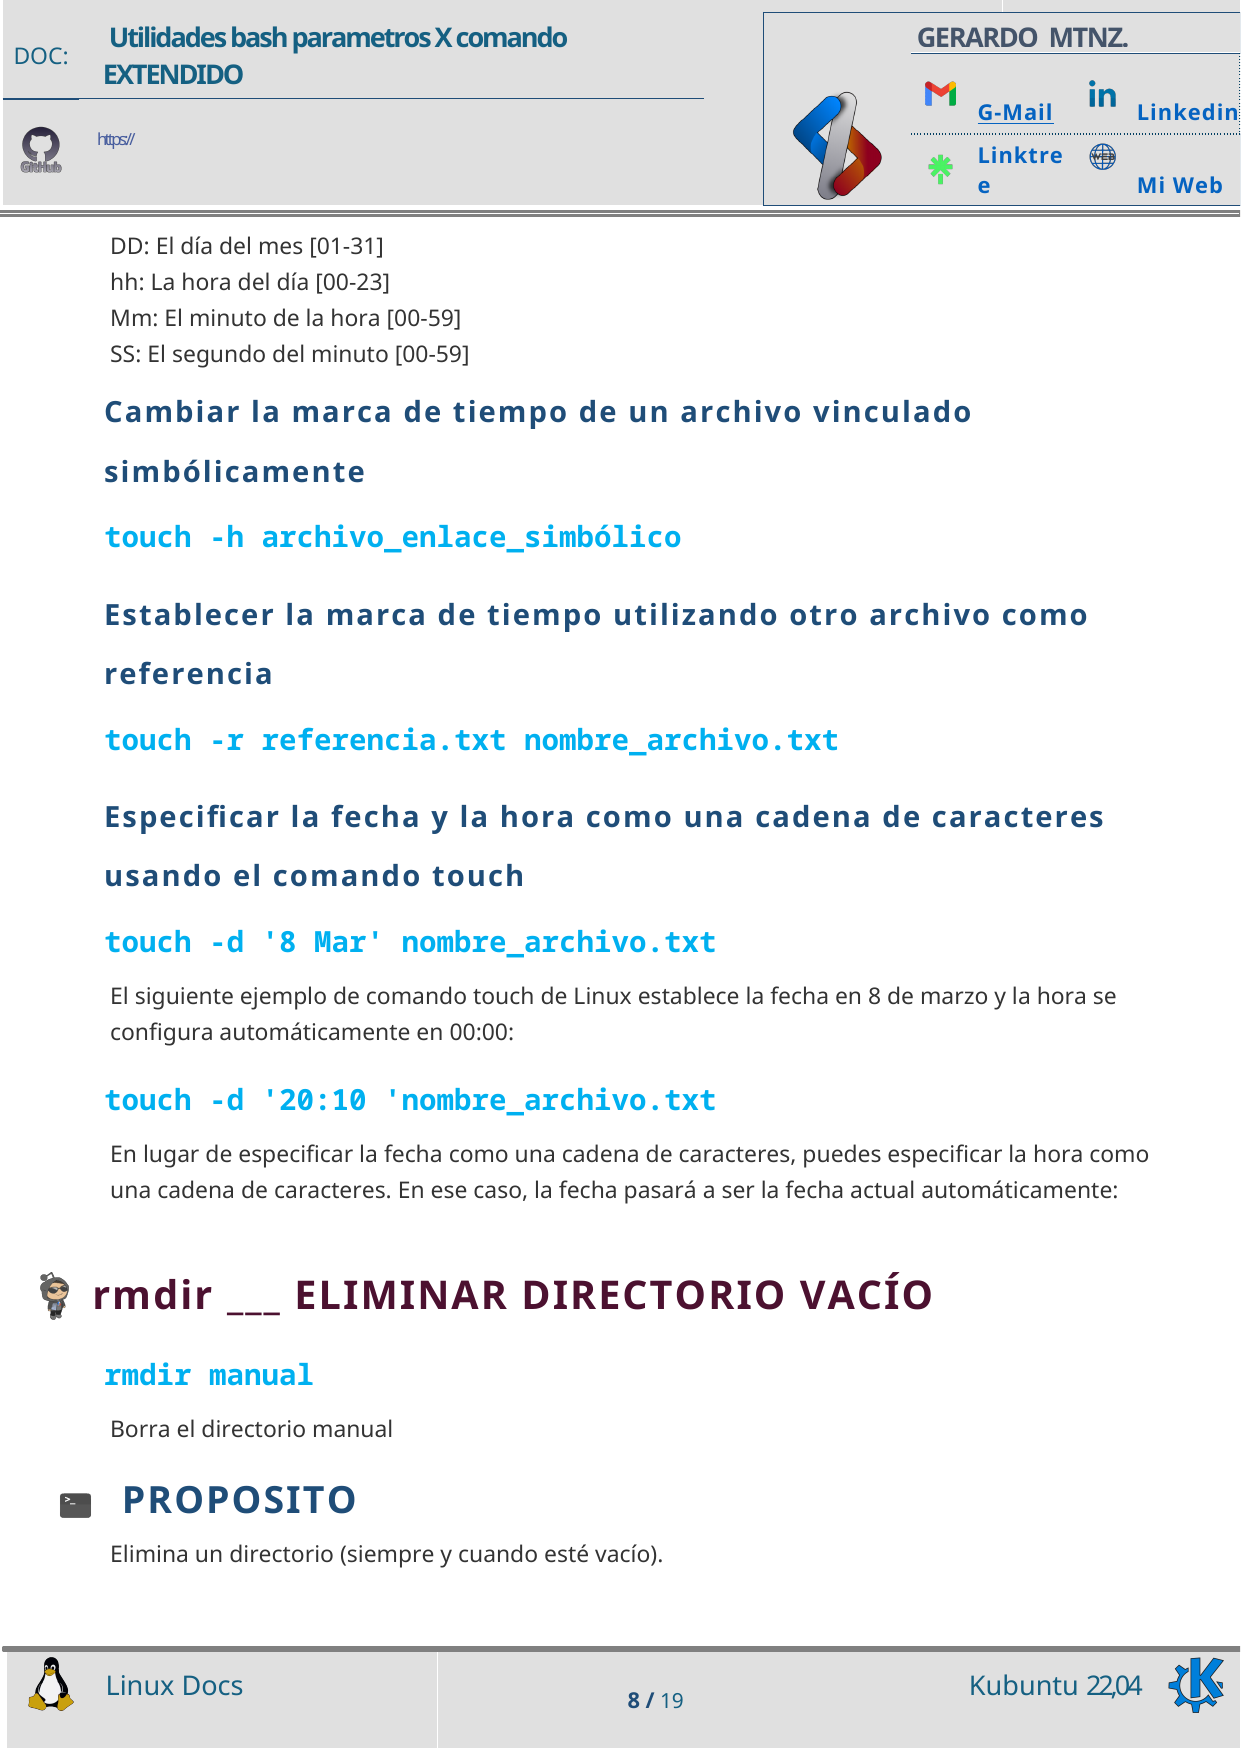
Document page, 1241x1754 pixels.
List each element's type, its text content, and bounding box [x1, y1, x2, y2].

text touch -d '20:10 'nombre_archivo.txt [104, 1079, 1240, 1118]
picture [40, 1272, 69, 1320]
picture [20, 1655, 80, 1715]
subtitle PROPOSITO [57, 1473, 1185, 1524]
text En lugar de especificar la fecha como una cadena de caracteres, puedes especificar la hora como [110, 1138, 1240, 1169]
picture [783, 85, 891, 200]
picture [1166, 1655, 1226, 1715]
subtitle Especificar la fecha y la hora como una cadena de caracteres usando el comando touch [104, 796, 1185, 895]
text SS: El segundo del minuto [00-59] [110, 338, 1240, 369]
subtitle Establecer la marca de tiempo utilizando otro archivo como referencia [104, 594, 1185, 693]
text hh: La hora del día [00-23] [110, 266, 1240, 297]
picture [925, 154, 956, 185]
text touch -h archivo_enlace_simbólico [104, 517, 1240, 556]
text El siguiente ejemplo de comando touch de Linux establece la fecha en 8 de marzo y la hora se [110, 980, 1240, 1012]
text Elimina un directorio (siempre y cuando esté vacío). [110, 1538, 1240, 1569]
text una cadena de caracteres. En ese caso, la fecha pasará a ser la fecha actual automáticamente: [110, 1174, 1240, 1205]
text touch -r referencia.txt nombre_archivo.txt [104, 719, 1240, 758]
text Mm: El minuto de la hora [00-59] [110, 302, 1240, 333]
text DD: El día del mes [01-31] [110, 230, 1240, 262]
picture [1086, 77, 1119, 110]
picture [1086, 140, 1119, 173]
text Borra el directorio manual [110, 1413, 1240, 1445]
text rmdir manual [104, 1354, 1240, 1394]
text configura automáticamente en 00:00: [110, 1016, 1240, 1047]
text touch -d '8 Mar' nombre_archivo.txt [104, 921, 1240, 961]
subtitle rmdir ___ ELIMINAR DIRECTORIO VACÍO [39, 1267, 1240, 1321]
picture [924, 77, 957, 110]
picture [12, 122, 70, 177]
subtitle Cambiar la marca de tiempo de un archivo vinculado simbólicamente [104, 392, 1185, 491]
